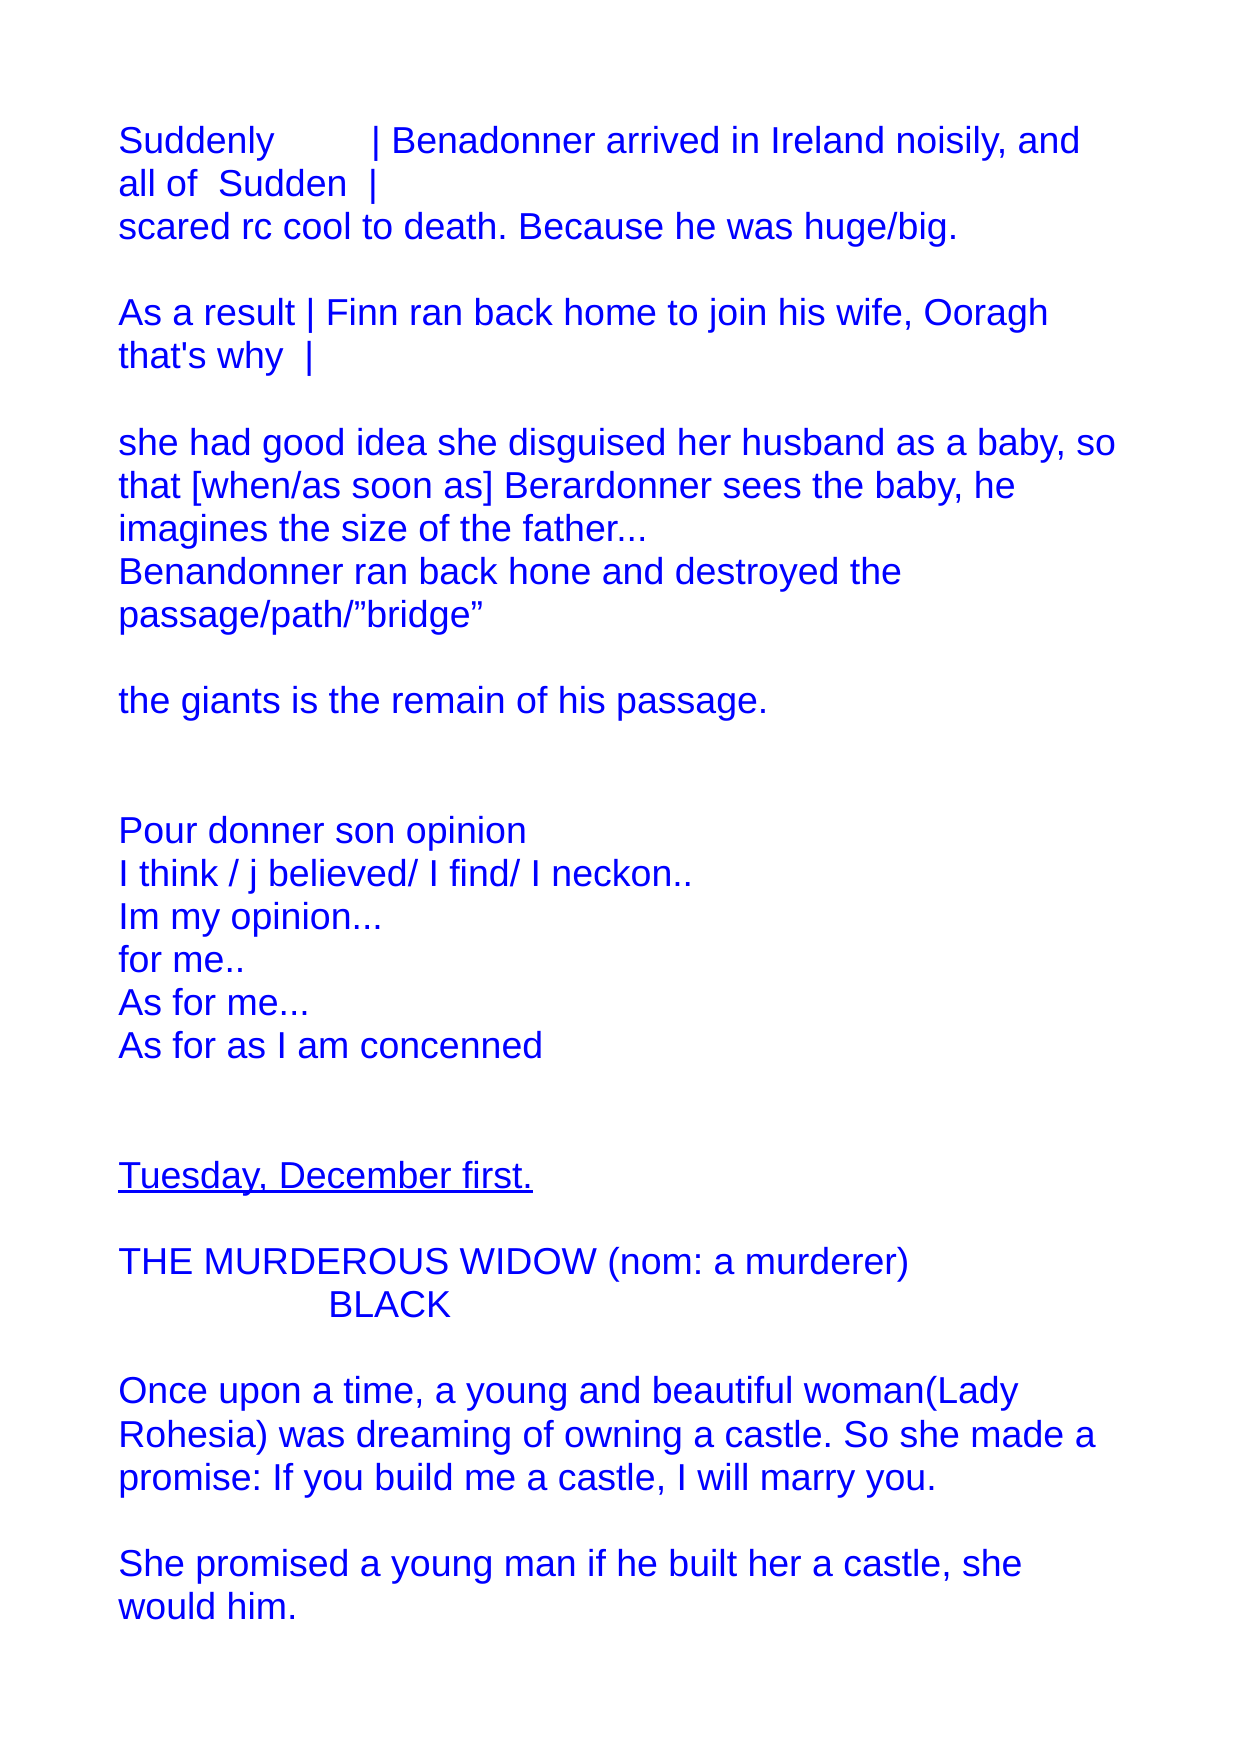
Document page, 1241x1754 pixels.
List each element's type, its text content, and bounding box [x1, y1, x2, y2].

text Suddenly | Benadonner arrived in Ireland noisily, and [118, 118, 1122, 161]
text Im my opinion... [118, 894, 1122, 937]
text She promised a young man if he built her a castle, she would him. [118, 1541, 1122, 1627]
text she had good idea she disguised her husband as a baby, so that [when/as soon as] Berardonner sees the baby, he imagines the size of the father... [118, 420, 1122, 549]
text As a result | Finn ran back home to join his wife, Ooragh [118, 291, 1122, 334]
text all of Sudden | [118, 161, 1122, 204]
text I think / j believed/ I find/ I neckon.. [118, 851, 1122, 894]
text scared rc cool to death. Because he was huge/big. [118, 204, 1122, 247]
text Once upon a time, a young and beautiful woman(Lady Rohesia) was dreaming of owning a castle. So she made a promise: If you build me a castle, I will marry you. [118, 1369, 1122, 1498]
text Tuesday, December first. [118, 1153, 1122, 1196]
text As for me... [118, 981, 1122, 1024]
text BLACK [118, 1282, 1122, 1326]
text As for as I am concenned [118, 1024, 1122, 1067]
text for me.. [118, 937, 1122, 981]
text THE MURDEROUS WIDOW (nom: a murderer) [118, 1239, 1122, 1282]
text that's why | [118, 334, 1122, 377]
text the giants is the remain of his passage. [118, 679, 1122, 722]
text Pour donner son opinion [118, 808, 1122, 851]
text Benandonner ran back hone and destroyed the passage/path/”bridge” [118, 549, 1122, 636]
